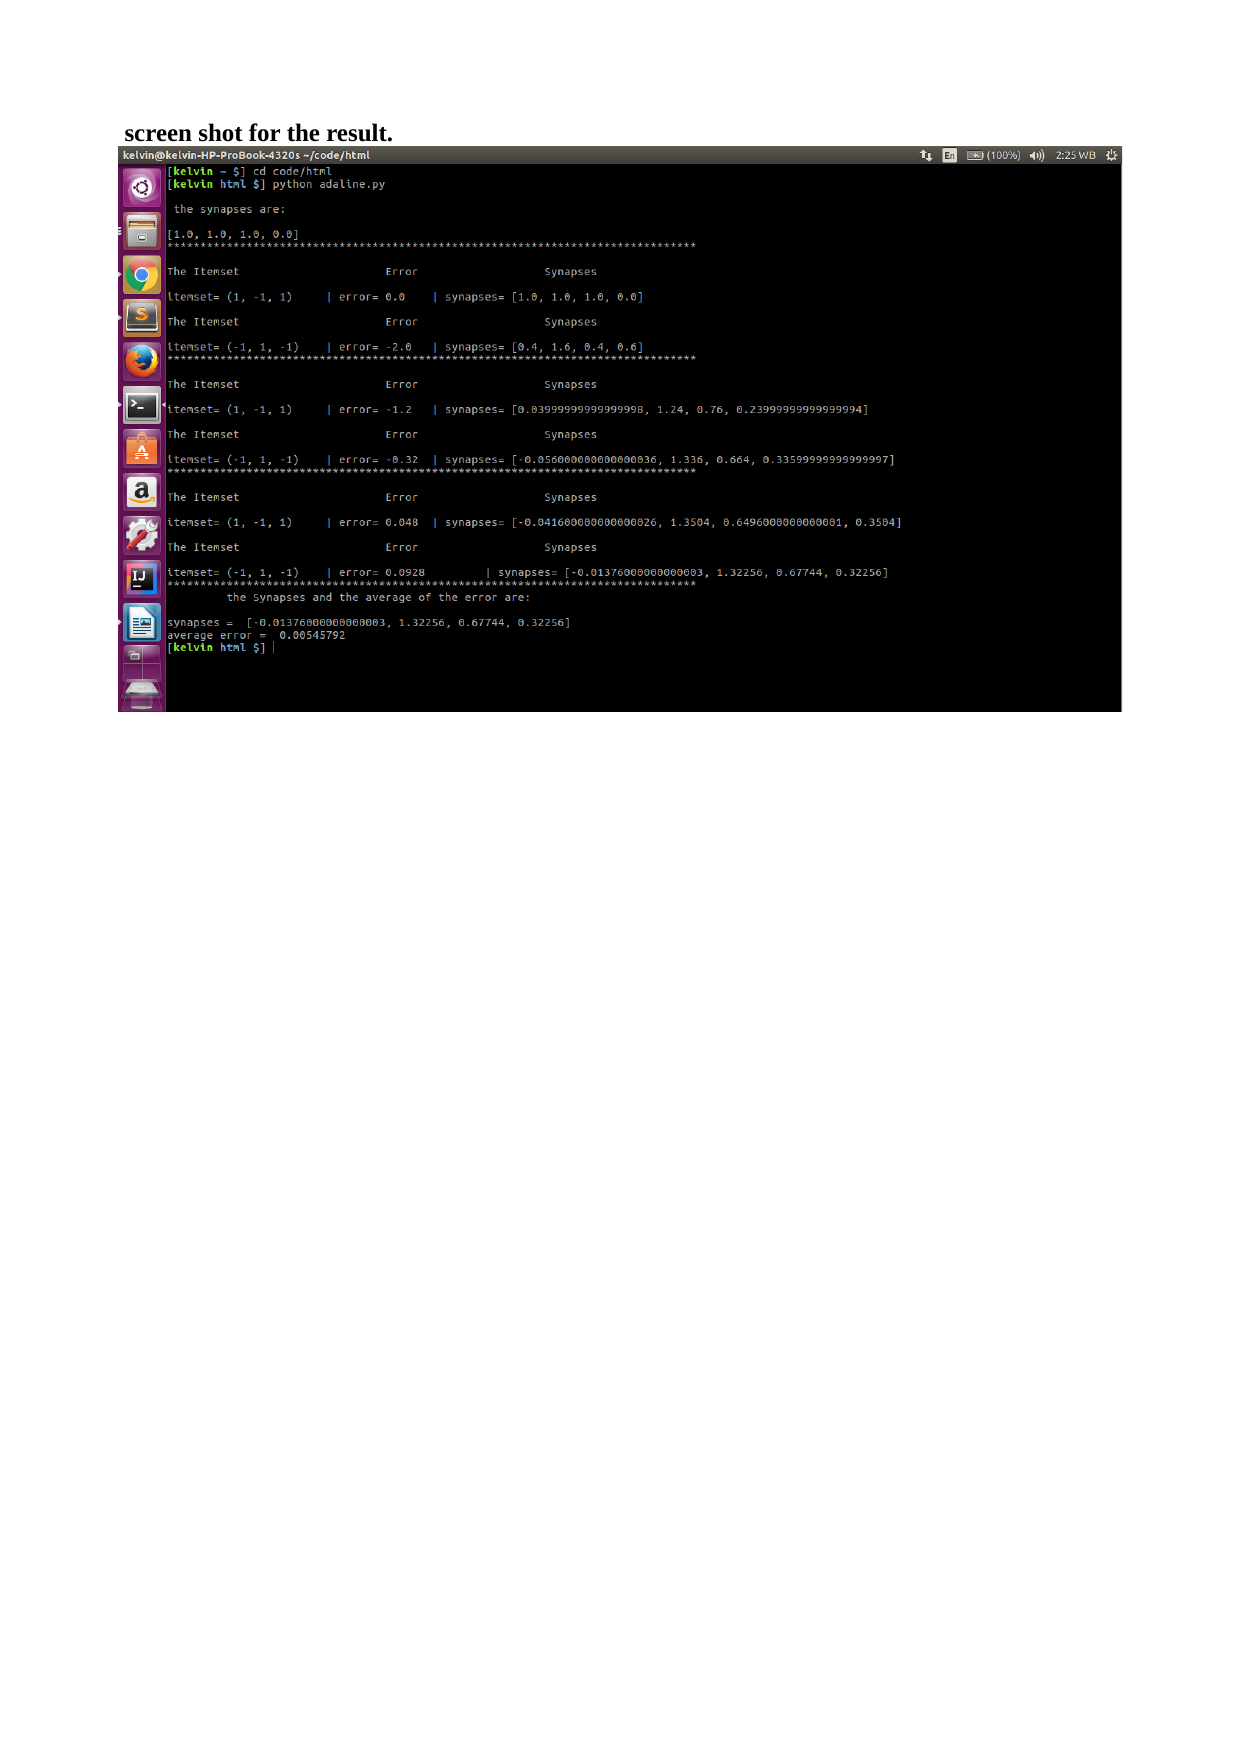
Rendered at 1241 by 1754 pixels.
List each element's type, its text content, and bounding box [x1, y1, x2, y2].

picture [118, 146, 1123, 712]
text screen shot for the result. [118, 118, 1122, 146]
